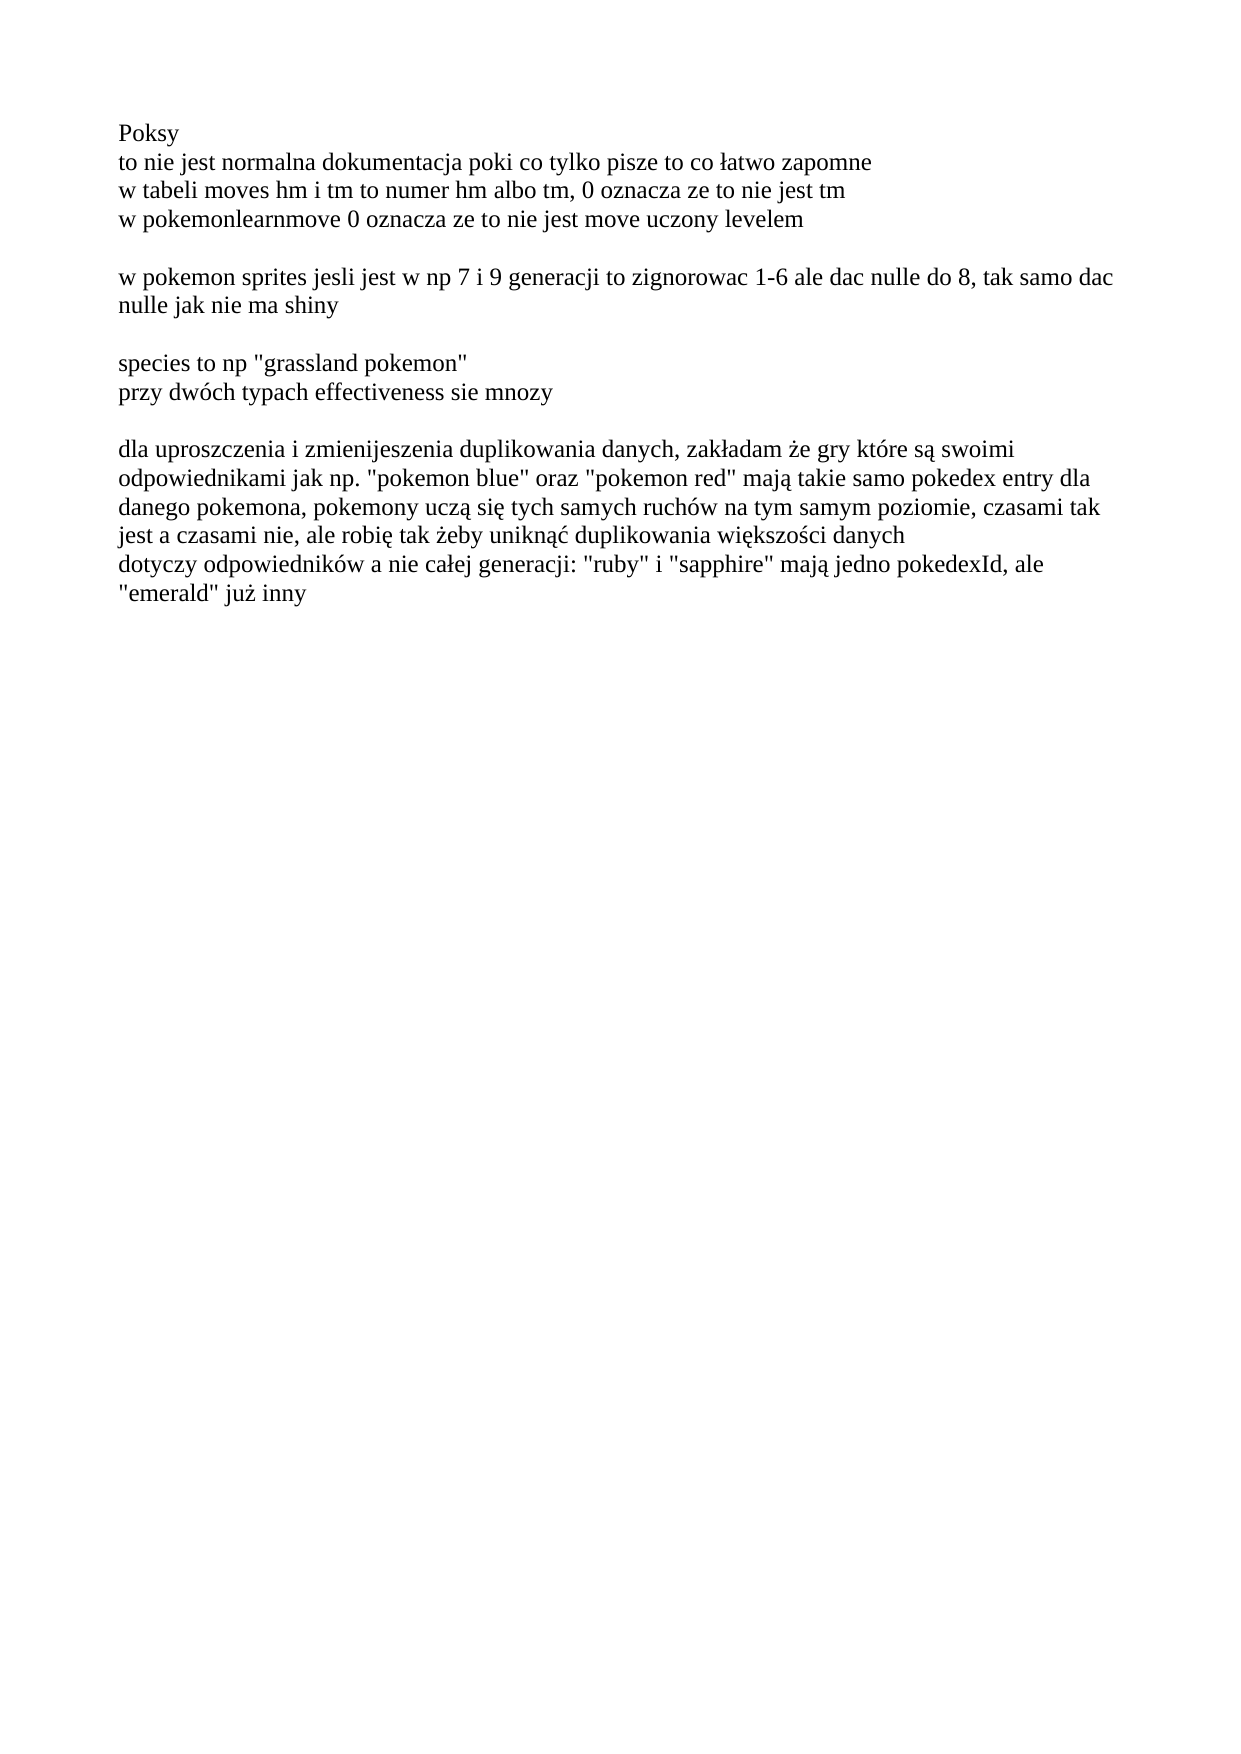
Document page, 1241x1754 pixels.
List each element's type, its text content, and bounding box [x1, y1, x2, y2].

text dla uproszczenia i zmienijeszenia duplikowania danych, zakładam że gry które są swoimi odpowiednikami jak np. "pokemon blue" oraz "pokemon red" mają takie samo pokedex entry dla danego pokemona, pokemony uczą się tych samych ruchów na tym samym poziomie, czasami tak jest a czasami nie, ale robię tak żeby uniknąć duplikowania większości danych [118, 434, 1122, 549]
text w pokemon sprites jesli jest w np 7 i 9 generacji to zignorowac 1-6 ale dac nulle do 8, tak samo dac nulle jak nie ma shiny [118, 262, 1122, 319]
text dotyczy odpowiedników a nie całej generacji: "ruby" i "sapphire" mają jedno pokedexId, ale "emerald" już inny [118, 549, 1122, 607]
text Poksy [118, 118, 1122, 147]
text w tabeli moves hm i tm to numer hm albo tm, 0 oznacza ze to nie jest tm [118, 176, 1122, 204]
text species to np "grassland pokemon" [118, 348, 1122, 377]
text to nie jest normalna dokumentacja poki co tylko pisze to co łatwo zapomne [118, 147, 1122, 176]
text przy dwóch typach effectiveness sie mnozy [118, 377, 1122, 406]
text w pokemonlearnmove 0 oznacza ze to nie jest move uczony levelem [118, 204, 1122, 233]
